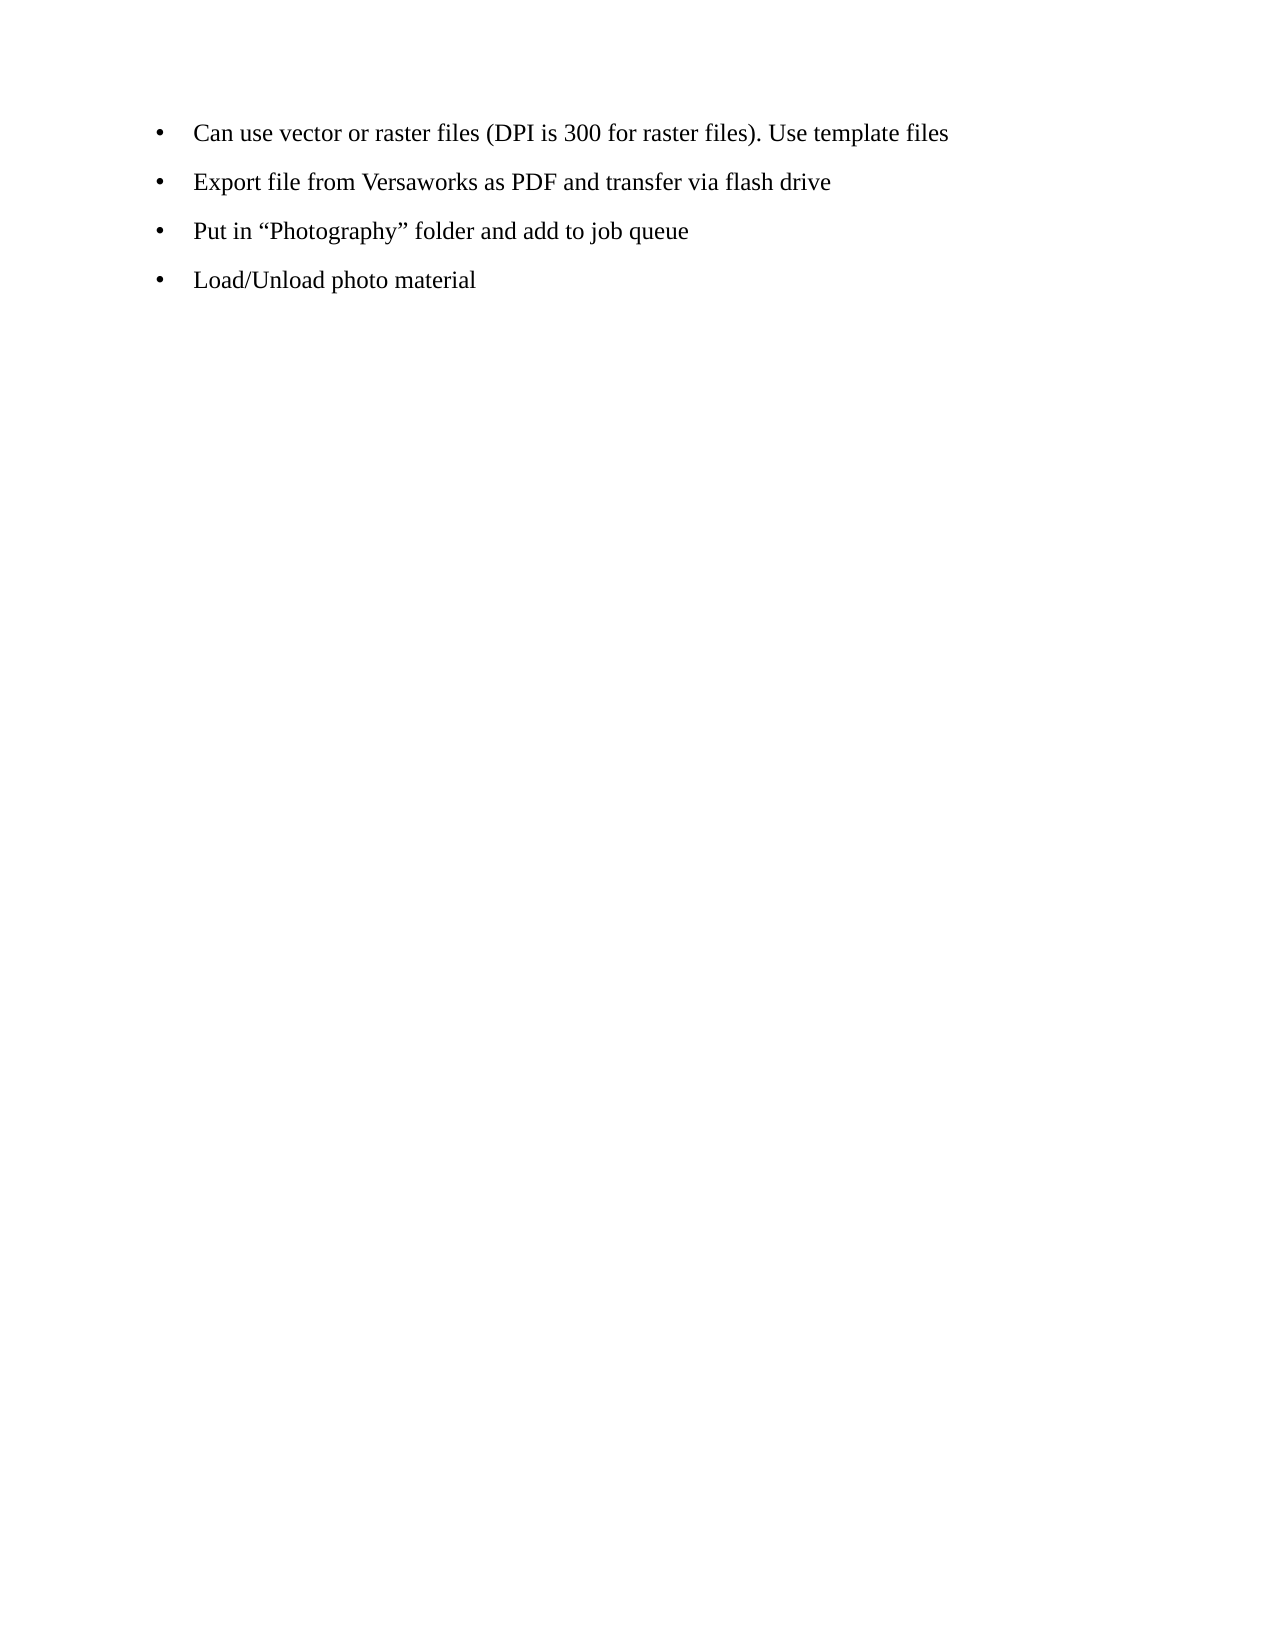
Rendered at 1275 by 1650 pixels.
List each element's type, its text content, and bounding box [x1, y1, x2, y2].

list Export file from Versaworks as PDF and transfer via flash drive [156, 167, 1157, 196]
list Can use vector or raster files (DPI is 300 for raster files). Use template files [156, 118, 1157, 147]
list Put in “Photography” folder and add to job queue [156, 216, 1157, 245]
list Load/Unload photo material [156, 265, 1157, 294]
